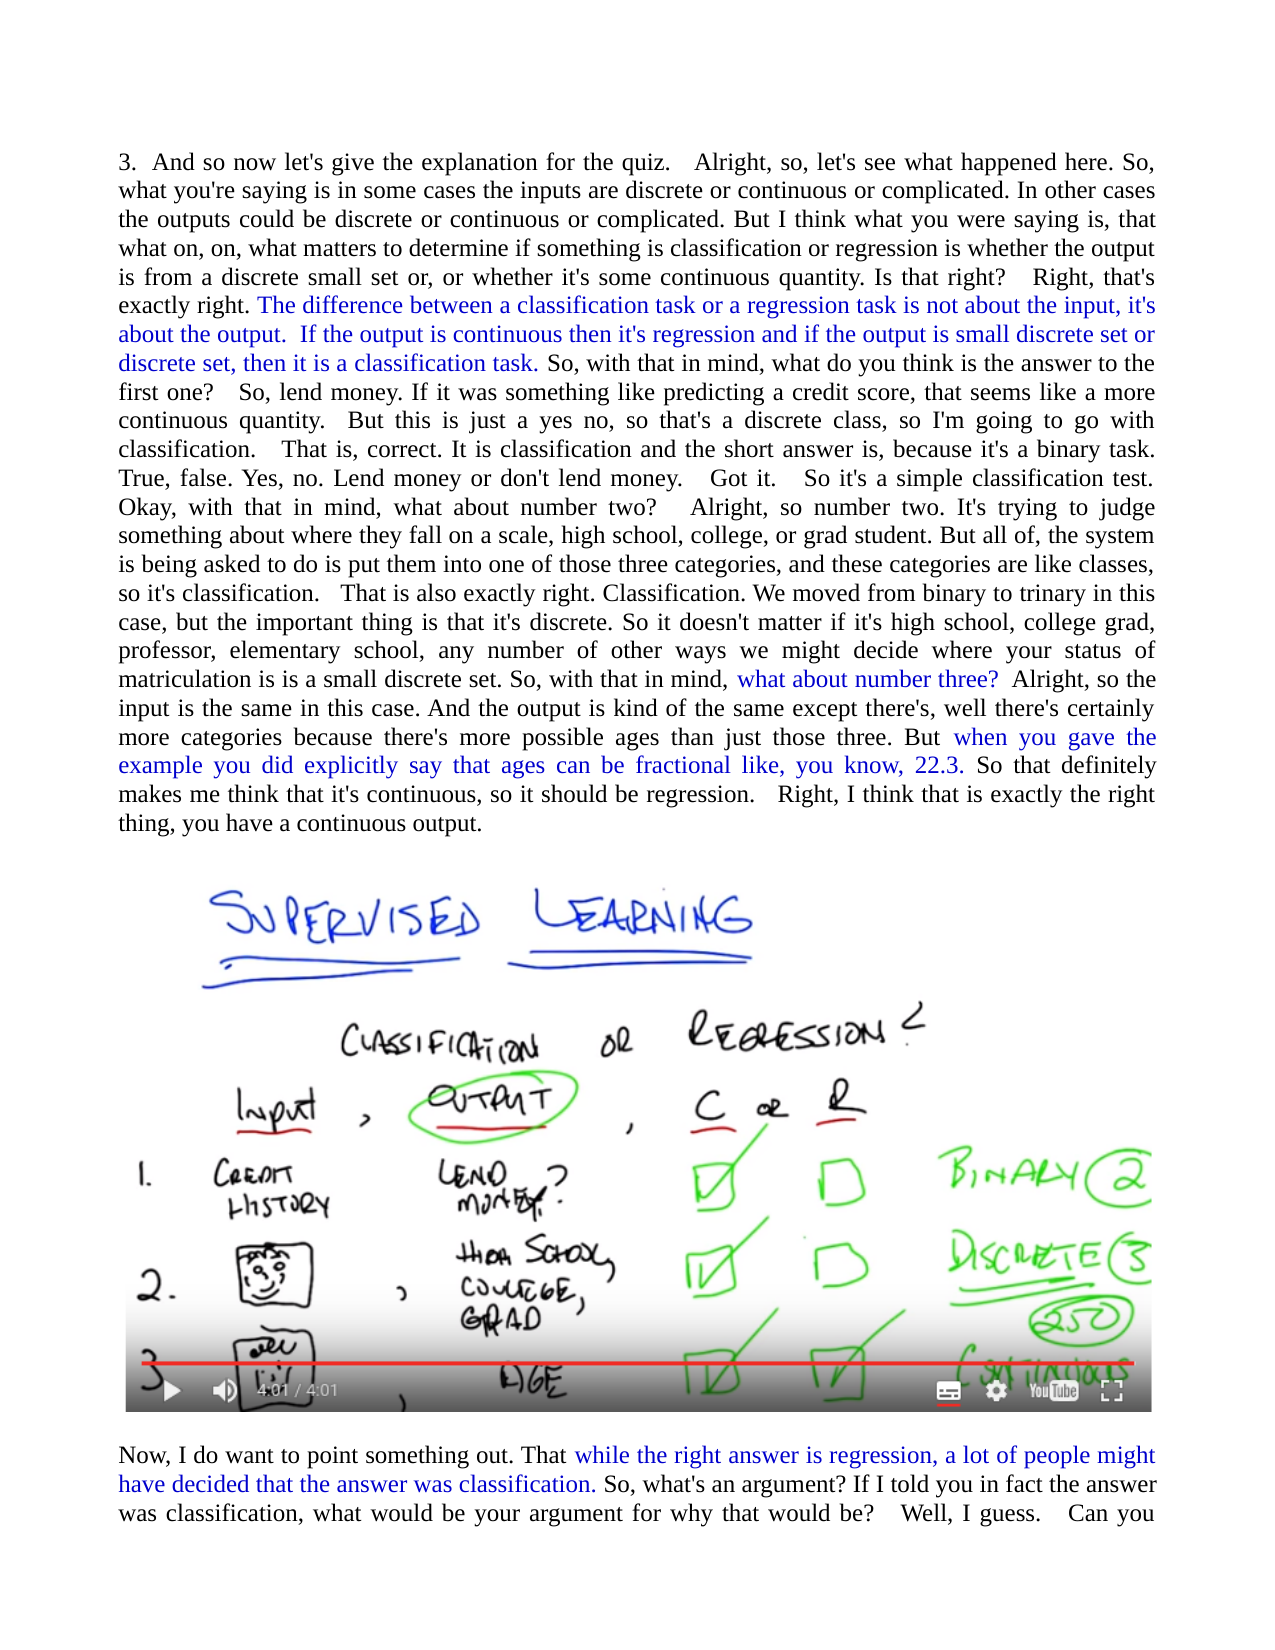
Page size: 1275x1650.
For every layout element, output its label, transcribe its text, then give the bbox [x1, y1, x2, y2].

text Now, I do want to point something out. That while the right answer is regression, a lot of people might have decided that the answer was classification. So, what's an argument? If I told you in fact the answer was classification, what would be your argument for why that would be? Well, I guess. Can you [118, 1440, 1157, 1526]
picture [118, 865, 1157, 1412]
text 3. And so now let's give the explanation for the quiz. Alright, so, let's see what happened here. So, what you're saying is in some cases the inputs are discrete or continuous or complicated. In other cases the outputs could be discrete or continuous or complicated. But I think what you were saying is, that what on, on, what matters to determine if something is classification or regression is whether the output is from a discrete small set or, or whether it's some continuous quantity. Is that right? Right, that's exactly right. The difference between a classification task or a regression task is not about the input, it's about the output. If the output is continuous then it's regression and if the output is small discrete set or discrete set, then it is a classification task. So, with that in mind, what do you think is the answer to the first one? So, lend money. If it was something like predicting a credit score, that seems like a more continuous quantity. But this is just a yes no, so that's a discrete class, so I'm going to go with classification. That is, correct. It is classification and the short answer is, because it's a binary task. True, false. Yes, no. Lend money or don't lend money. Got it. So it's a simple classification test. Okay, with that in mind, what about number two? Alright, so number two. It's trying to judge something about where they fall on a scale, high school, college, or grad student. But all of, the system is being asked to do is put them into one of those three categories, and these categories are like classes, so it's classification. That is also exactly right. Classification. We moved from binary to trinary in this case, but the important thing is that it's discrete. So it doesn't matter if it's high school, college grad, professor, elementary school, any number of other ways we might decide where your status of matriculation is is a small discrete set. So, with that in mind, what about number three? Alright, so the input is the same in this case. And the output is kind of the same except there's, well there's certainly more categories because there's more possible ages than just those three. But when you gave the example you did explicitly say that ages can be fractional like, you know, 22.3. So that definitely makes me think that it's continuous, so it should be regression. Right, I think that is exactly the right thing, you have a continuous output. [118, 147, 1157, 837]
